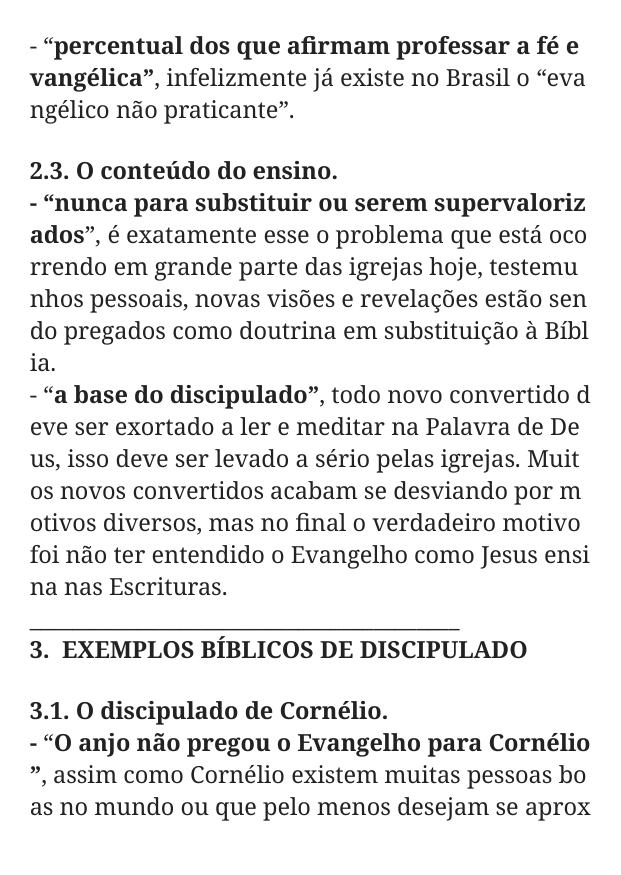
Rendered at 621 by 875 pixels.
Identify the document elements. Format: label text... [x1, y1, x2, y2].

text - “a base do discipulado”, todo novo convertido deve ser exortado a ler e meditar na Palavra de Deus, isso deve ser levado a sério pelas igrejas. Muitos novos convertidos acabam se desviando por motivos diversos, mas no final o verdadeiro motivo foi não ter entendido o Evangelho como Jesus ensina nas Escrituras. [29, 378, 591, 602]
text - “percentual dos que afirmam professar a fé evangélica”, infelizmente já existe no Brasil o “evangélico não praticante”. [29, 29, 591, 125]
text 2.3. O conteúdo do ensino. [29, 154, 591, 186]
text ________________________________________ [29, 602, 591, 634]
text 3. EXEMPLOS BÍBLICOS DE DISCIPULADO [29, 634, 591, 666]
text 3.1. O discipulado de Cornélio. [29, 694, 591, 727]
text - “O anjo não pregou o Evangelho para Cornélio”, assim como Cornélio existem muitas pessoas boas no mundo ou que pelo menos desejam se aprox [29, 727, 591, 822]
text - “nunca para substituir ou serem supervalorizados”, é exatamente esse o problema que está ocorrendo em grande parte das igrejas hoje, testemunhos pessoais, novas visões e revelações estão sendo pregados como doutrina em substituição à Bíblia. [29, 186, 591, 378]
